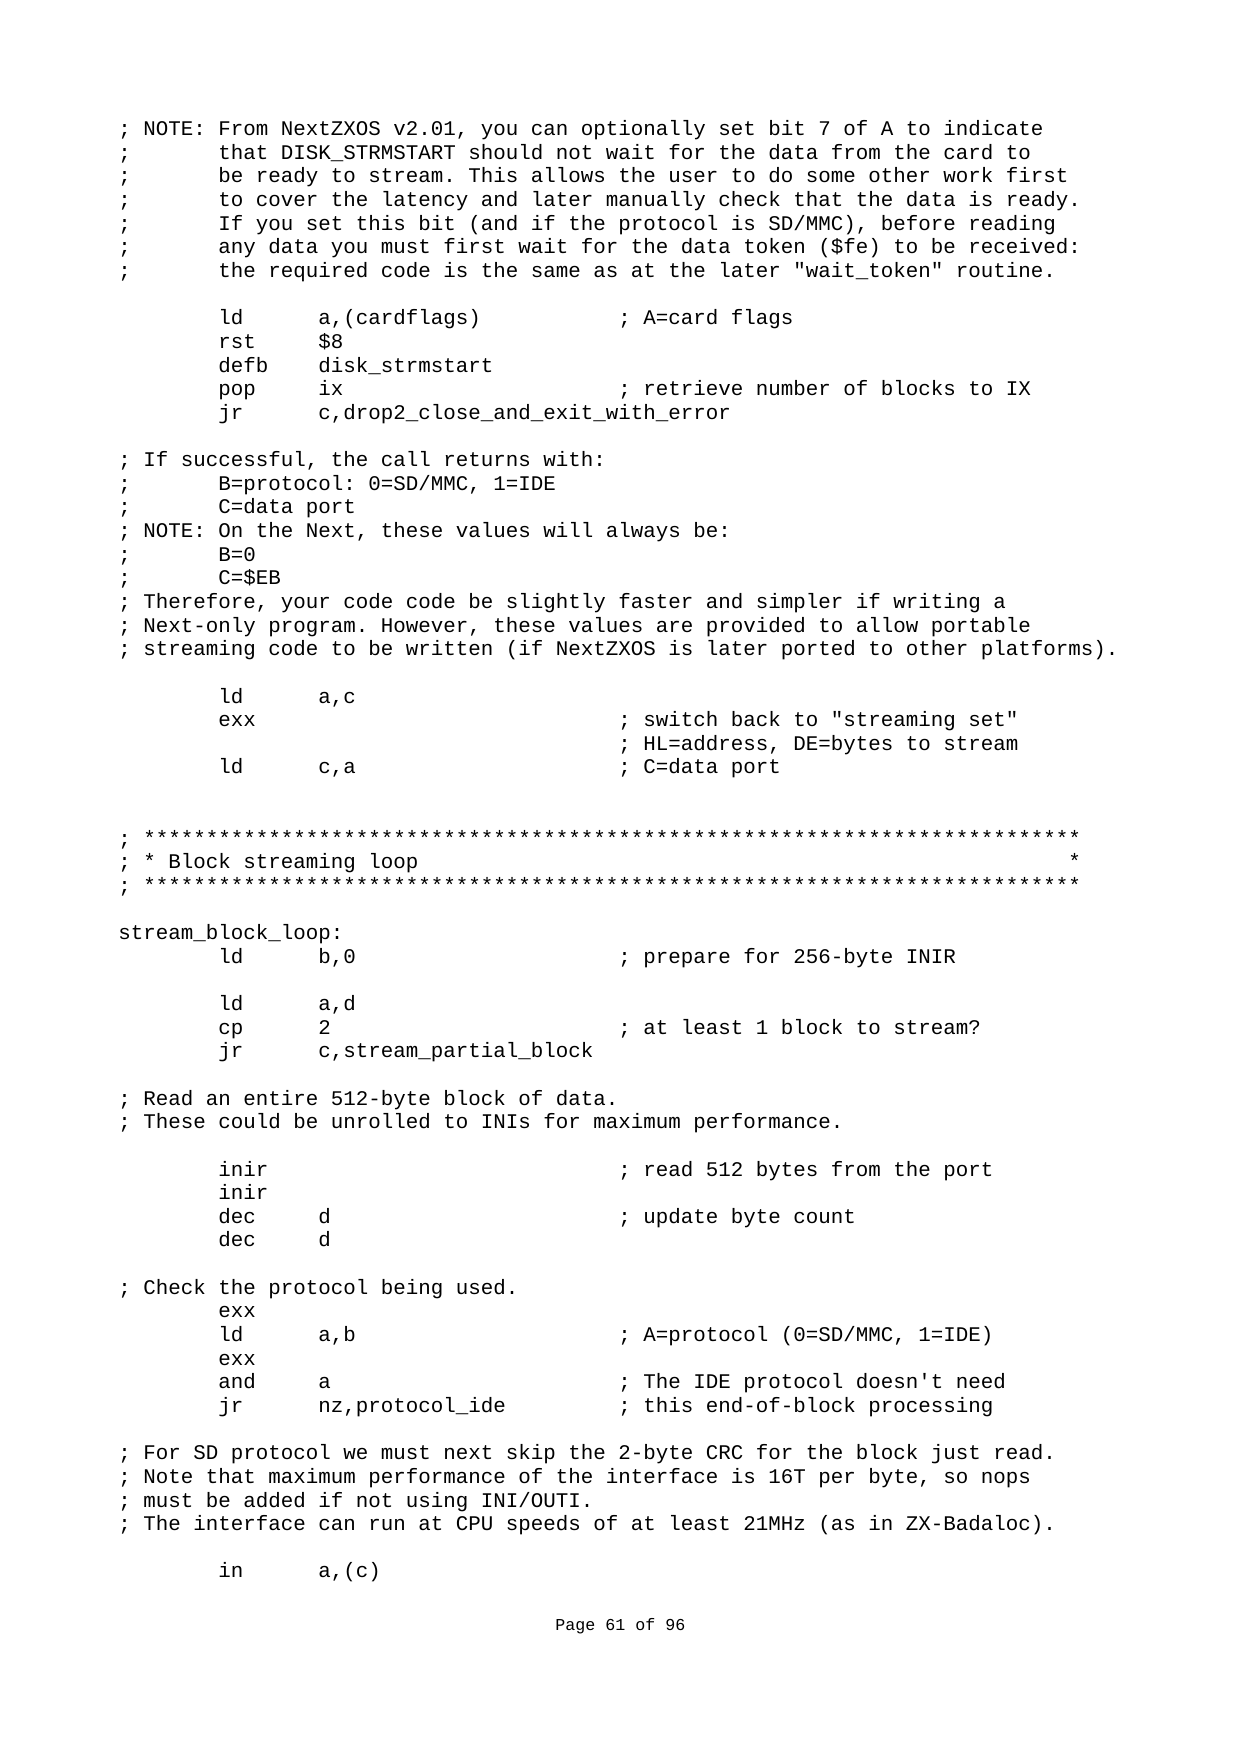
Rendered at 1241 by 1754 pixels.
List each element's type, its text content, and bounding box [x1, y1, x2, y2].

text ; streaming code to be written (if NextZXOS is later ported to other platforms). [118, 638, 1122, 662]
text ld a,d [118, 993, 1122, 1017]
text cp 2 ; at least 1 block to stream? [118, 1017, 1122, 1040]
text ; the required code is the same as at the later "wait_token" routine. [118, 260, 1122, 284]
text in a,(c) [118, 1561, 1122, 1584]
text ld a,b ; A=protocol (0=SD/MMC, 1=IDE) [118, 1324, 1122, 1348]
text ; to cover the latency and later manually check that the data is ready. [118, 189, 1122, 213]
text ; C=data port [118, 496, 1122, 520]
text stream_block_loop: [118, 922, 1122, 946]
text ; NOTE: From NextZXOS v2.01, you can optionally set bit 7 of A to indicate [118, 118, 1122, 142]
text dec d ; update byte count [118, 1206, 1122, 1229]
text ; NOTE: On the Next, these values will always be: [118, 520, 1122, 544]
text ; Therefore, your code code be slightly faster and simpler if writing a [118, 591, 1122, 615]
text jr nz,protocol_ide ; this end-of-block processing [118, 1395, 1122, 1419]
text ; Note that maximum performance of the interface is 16T per byte, so nops [118, 1466, 1122, 1489]
text ; Next-only program. However, these values are provided to allow portable [118, 615, 1122, 638]
text dec d [118, 1229, 1122, 1253]
text inir ; read 512 bytes from the port [118, 1158, 1122, 1182]
text exx [118, 1300, 1122, 1324]
text ld a,c [118, 686, 1122, 709]
text jr c,drop2_close_and_exit_with_error [118, 402, 1122, 426]
text exx [118, 1348, 1122, 1371]
text ; Check the protocol being used. [118, 1277, 1122, 1300]
text ; Read an entire 512-byte block of data. [118, 1088, 1122, 1111]
text ; *************************************************************************** [118, 875, 1122, 898]
text ; C=$EB [118, 567, 1122, 591]
text ; B=0 [118, 544, 1122, 567]
text rst $8 [118, 331, 1122, 354]
text ; HL=address, DE=bytes to stream [118, 733, 1122, 757]
text ; For SD protocol we must next skip the 2-byte CRC for the block just read. [118, 1442, 1122, 1466]
text ld b,0 ; prepare for 256-byte INIR [118, 946, 1122, 969]
text ld a,(cardflags) ; A=card flags [118, 307, 1122, 331]
text ; * Block streaming loop * [118, 851, 1122, 875]
text ; *************************************************************************** [118, 827, 1122, 851]
text ld c,a ; C=data port [118, 757, 1122, 780]
text ; The interface can run at CPU speeds of at least 21MHz (as in ZX-Badaloc). [118, 1513, 1122, 1537]
text inir [118, 1182, 1122, 1206]
text pop ix ; retrieve number of blocks to IX [118, 378, 1122, 402]
text ; must be added if not using INI/OUTI. [118, 1489, 1122, 1513]
text defb disk_strmstart [118, 354, 1122, 378]
text ; If you set this bit (and if the protocol is SD/MMC), before reading [118, 213, 1122, 236]
text ; If successful, the call returns with: [118, 449, 1122, 473]
text jr c,stream_partial_block [118, 1040, 1122, 1064]
text ; that DISK_STRMSTART should not wait for the data from the card to [118, 142, 1122, 165]
text and a ; The IDE protocol doesn't need [118, 1371, 1122, 1395]
text exx ; switch back to "streaming set" [118, 709, 1122, 733]
text ; any data you must first wait for the data token ($fe) to be received: [118, 236, 1122, 260]
text ; be ready to stream. This allows the user to do some other work first [118, 165, 1122, 189]
text ; These could be unrolled to INIs for maximum performance. [118, 1111, 1122, 1135]
text ; B=protocol: 0=SD/MMC, 1=IDE [118, 473, 1122, 496]
